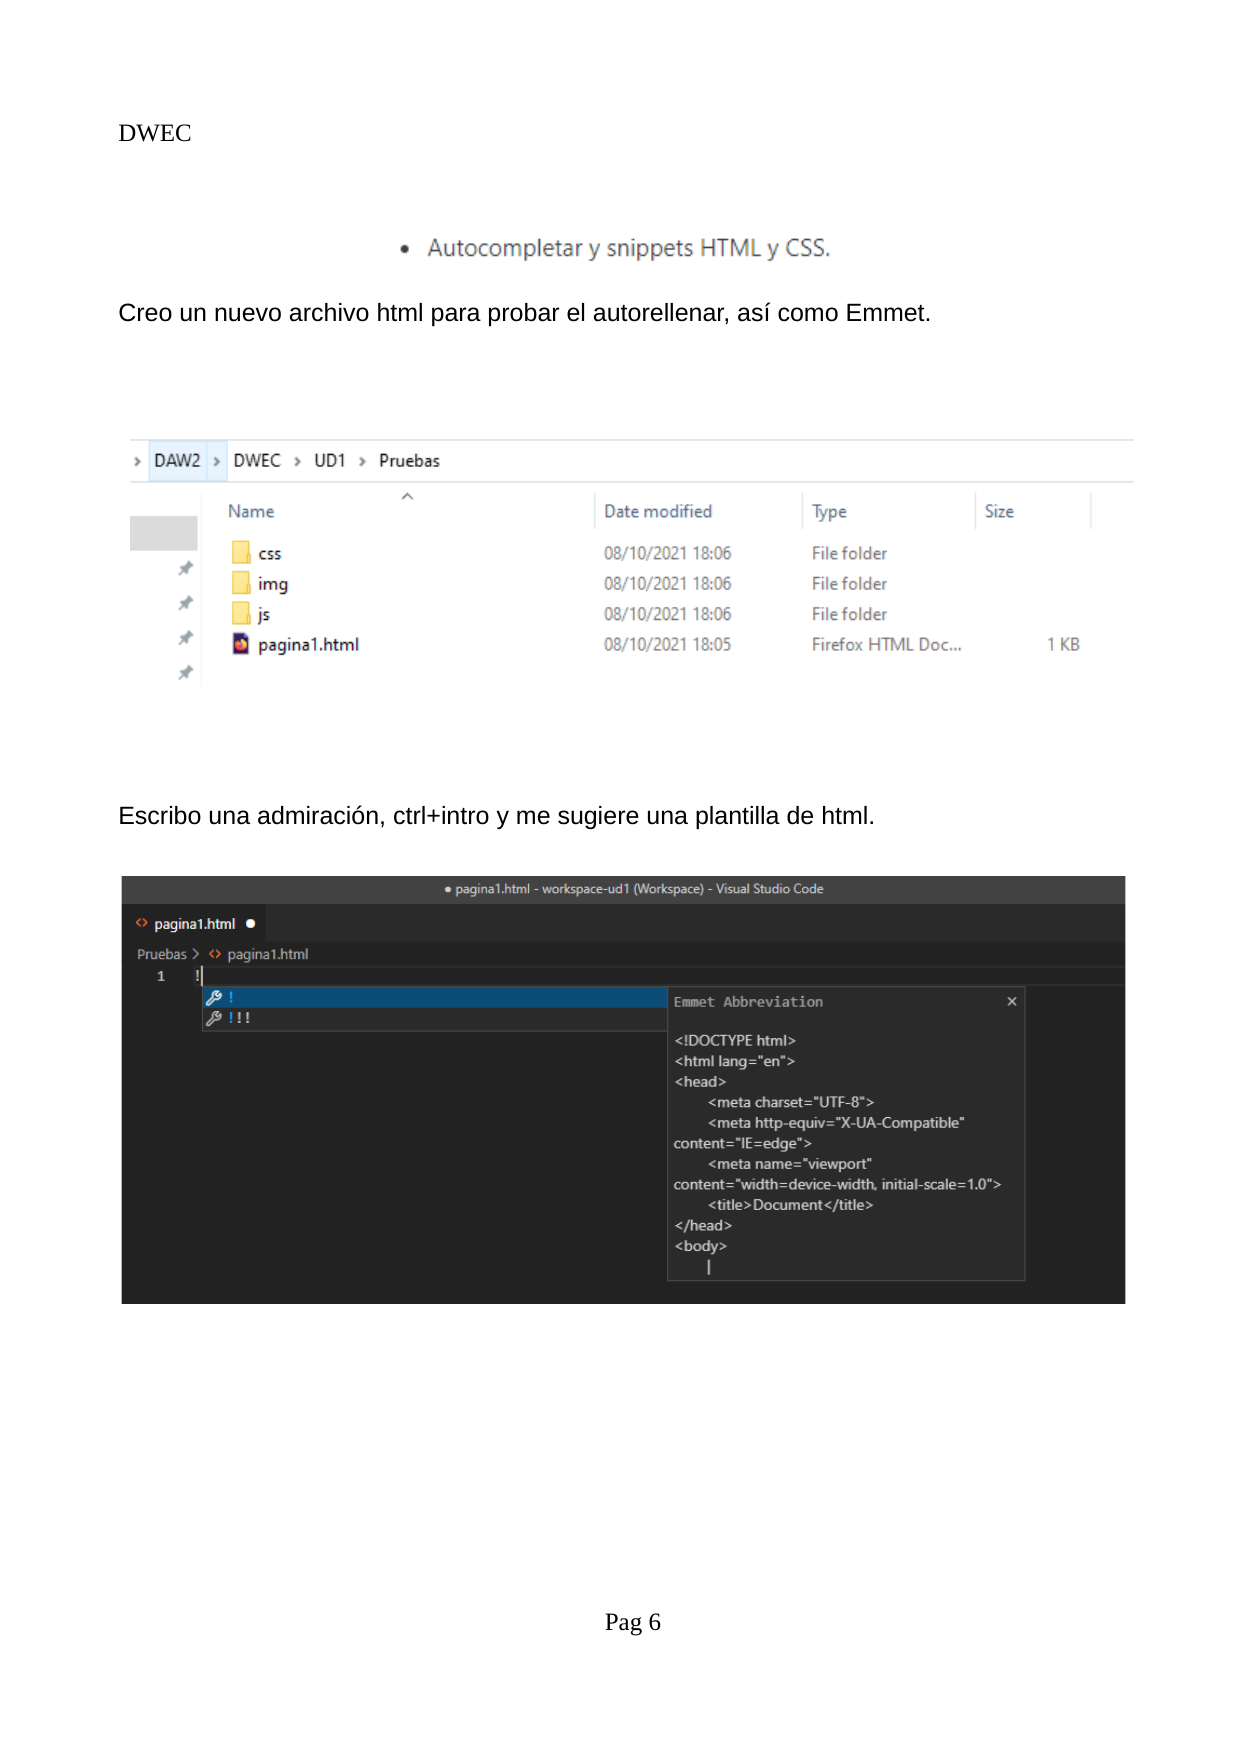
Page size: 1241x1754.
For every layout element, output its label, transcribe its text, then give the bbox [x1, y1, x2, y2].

picture [121, 876, 1126, 1304]
text Creo un nuevo archivo html para probar el autorellenar, así como Emmet. [118, 298, 1122, 327]
text Escribo una admiración, ctrl+intro y me sugiere una plantilla de html. [118, 801, 1122, 830]
picture [376, 228, 882, 269]
picture [130, 438, 1134, 687]
